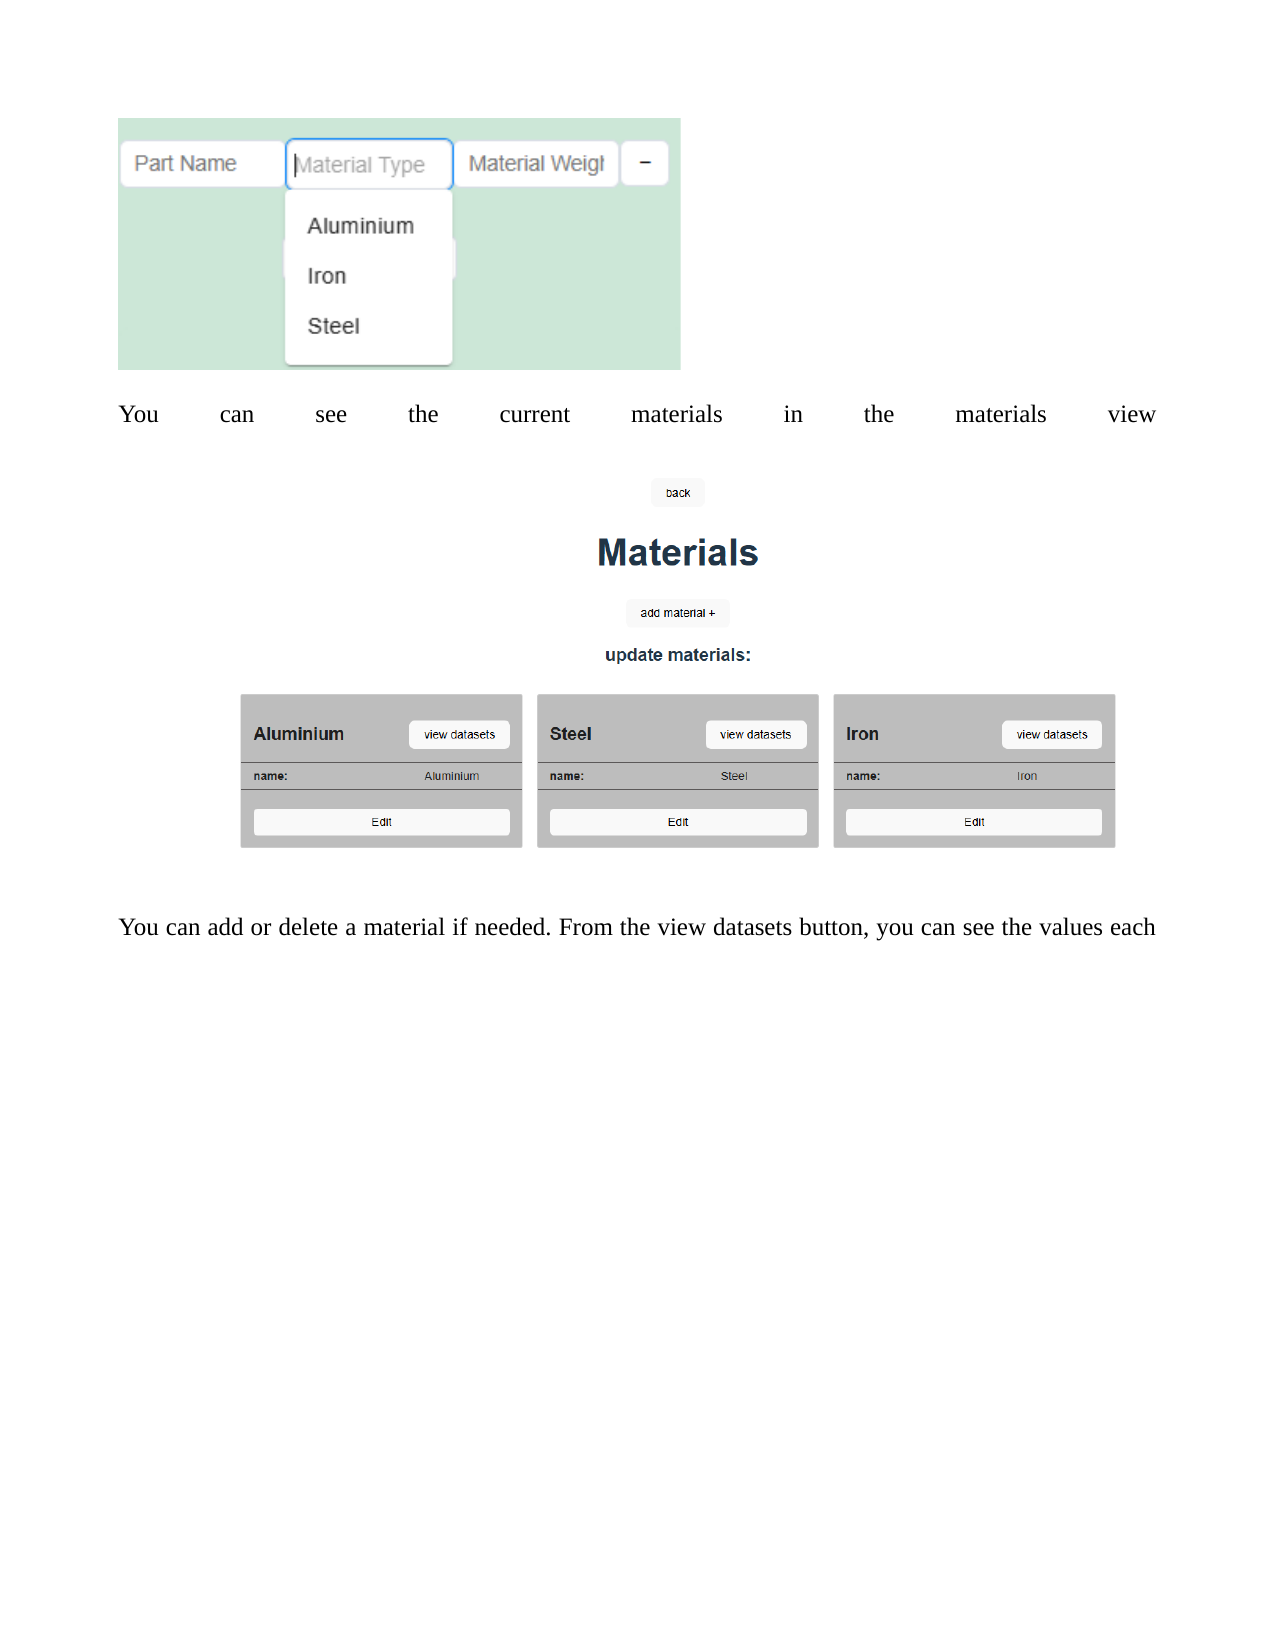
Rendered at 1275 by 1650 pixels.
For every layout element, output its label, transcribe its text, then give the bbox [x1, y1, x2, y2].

text You can see the current materials in the materials view [118, 399, 1157, 441]
text You can add or delete a material if needed. From the view datasets button, you can see the values each [118, 898, 1157, 941]
